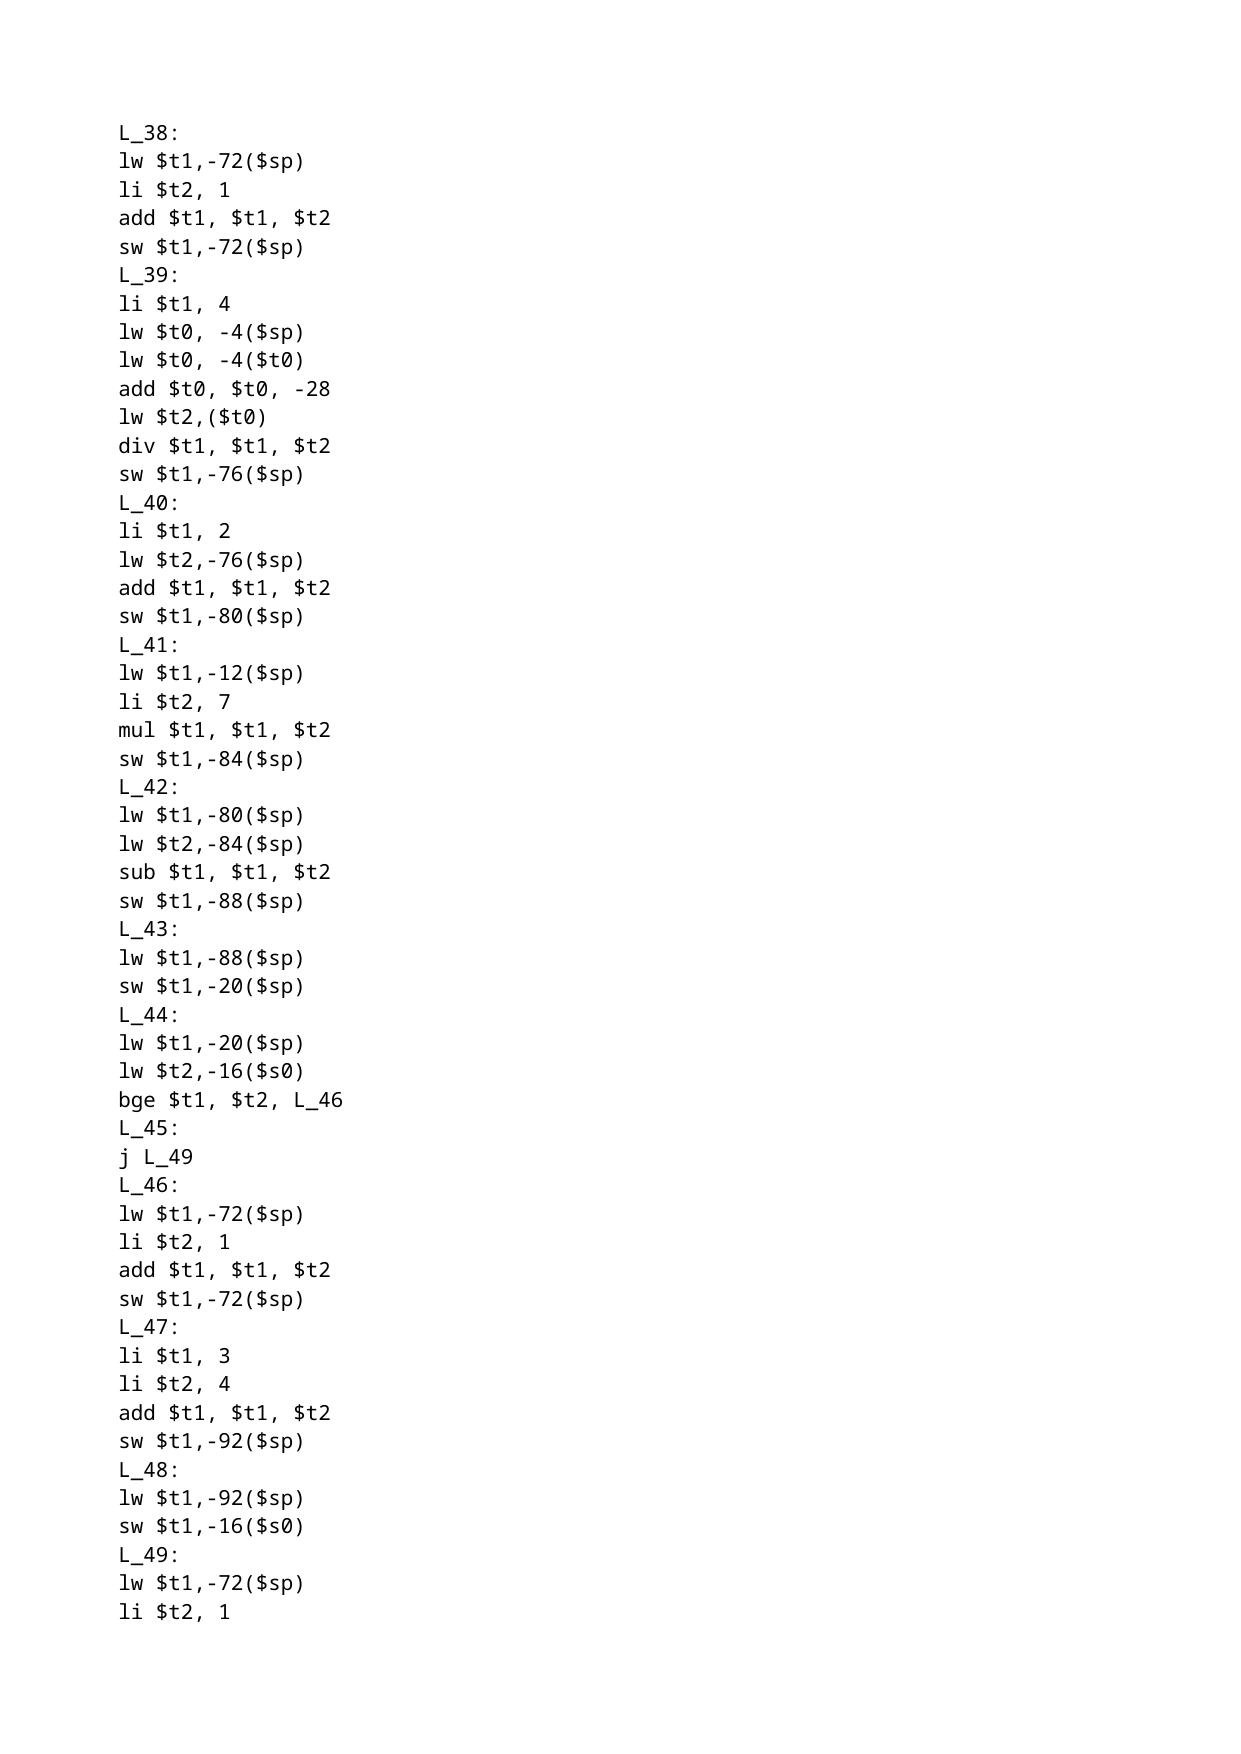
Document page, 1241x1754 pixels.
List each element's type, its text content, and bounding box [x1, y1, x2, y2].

text L_42: [118, 772, 1122, 801]
text sw $t1,-76($sp) [118, 459, 1122, 488]
text lw $t0, -4($sp) [118, 317, 1122, 346]
text sw $t1,-88($sp) [118, 886, 1122, 914]
text lw $t2,-76($sp) [118, 545, 1122, 573]
text sub $t1, $t1, $t2 [118, 857, 1122, 886]
text sw $t1,-80($sp) [118, 602, 1122, 630]
text L_46: [118, 1170, 1122, 1199]
text L_38: [118, 118, 1122, 147]
text bge $t1, $t2, L_46 [118, 1085, 1122, 1113]
text li $t1, 3 [118, 1341, 1122, 1369]
text div $t1, $t1, $t2 [118, 431, 1122, 459]
text lw $t1,-92($sp) [118, 1483, 1122, 1512]
text sw $t1,-72($sp) [118, 232, 1122, 260]
text lw $t1,-12($sp) [118, 658, 1122, 687]
text li $t2, 1 [118, 175, 1122, 203]
text lw $t1,-72($sp) [118, 147, 1122, 175]
text li $t2, 7 [118, 687, 1122, 715]
text lw $t1,-20($sp) [118, 1028, 1122, 1057]
text lw $t2,-16($s0) [118, 1057, 1122, 1085]
text L_44: [118, 1000, 1122, 1028]
text add $t1, $t1, $t2 [118, 1256, 1122, 1284]
text lw $t2,-84($sp) [118, 829, 1122, 857]
text add $t1, $t1, $t2 [118, 1398, 1122, 1426]
text li $t2, 1 [118, 1597, 1122, 1625]
text add $t0, $t0, -28 [118, 374, 1122, 402]
text li $t2, 4 [118, 1369, 1122, 1398]
text lw $t1,-72($sp) [118, 1199, 1122, 1227]
text lw $t0, -4($t0) [118, 346, 1122, 374]
text L_45: [118, 1113, 1122, 1142]
text L_43: [118, 914, 1122, 943]
text lw $t1,-72($sp) [118, 1568, 1122, 1597]
text L_49: [118, 1540, 1122, 1568]
text sw $t1,-16($s0) [118, 1512, 1122, 1540]
text L_39: [118, 260, 1122, 289]
text sw $t1,-84($sp) [118, 744, 1122, 772]
text sw $t1,-92($sp) [118, 1426, 1122, 1455]
text add $t1, $t1, $t2 [118, 203, 1122, 232]
text j L_49 [118, 1142, 1122, 1170]
text L_40: [118, 488, 1122, 516]
text sw $t1,-20($sp) [118, 971, 1122, 1000]
text li $t2, 1 [118, 1227, 1122, 1256]
text mul $t1, $t1, $t2 [118, 715, 1122, 744]
text L_47: [118, 1312, 1122, 1341]
text L_41: [118, 630, 1122, 658]
text li $t1, 2 [118, 516, 1122, 545]
text L_48: [118, 1455, 1122, 1483]
text lw $t1,-88($sp) [118, 943, 1122, 971]
text lw $t1,-80($sp) [118, 801, 1122, 829]
text sw $t1,-72($sp) [118, 1284, 1122, 1312]
text lw $t2,($t0) [118, 402, 1122, 431]
text li $t1, 4 [118, 289, 1122, 317]
text add $t1, $t1, $t2 [118, 573, 1122, 602]
